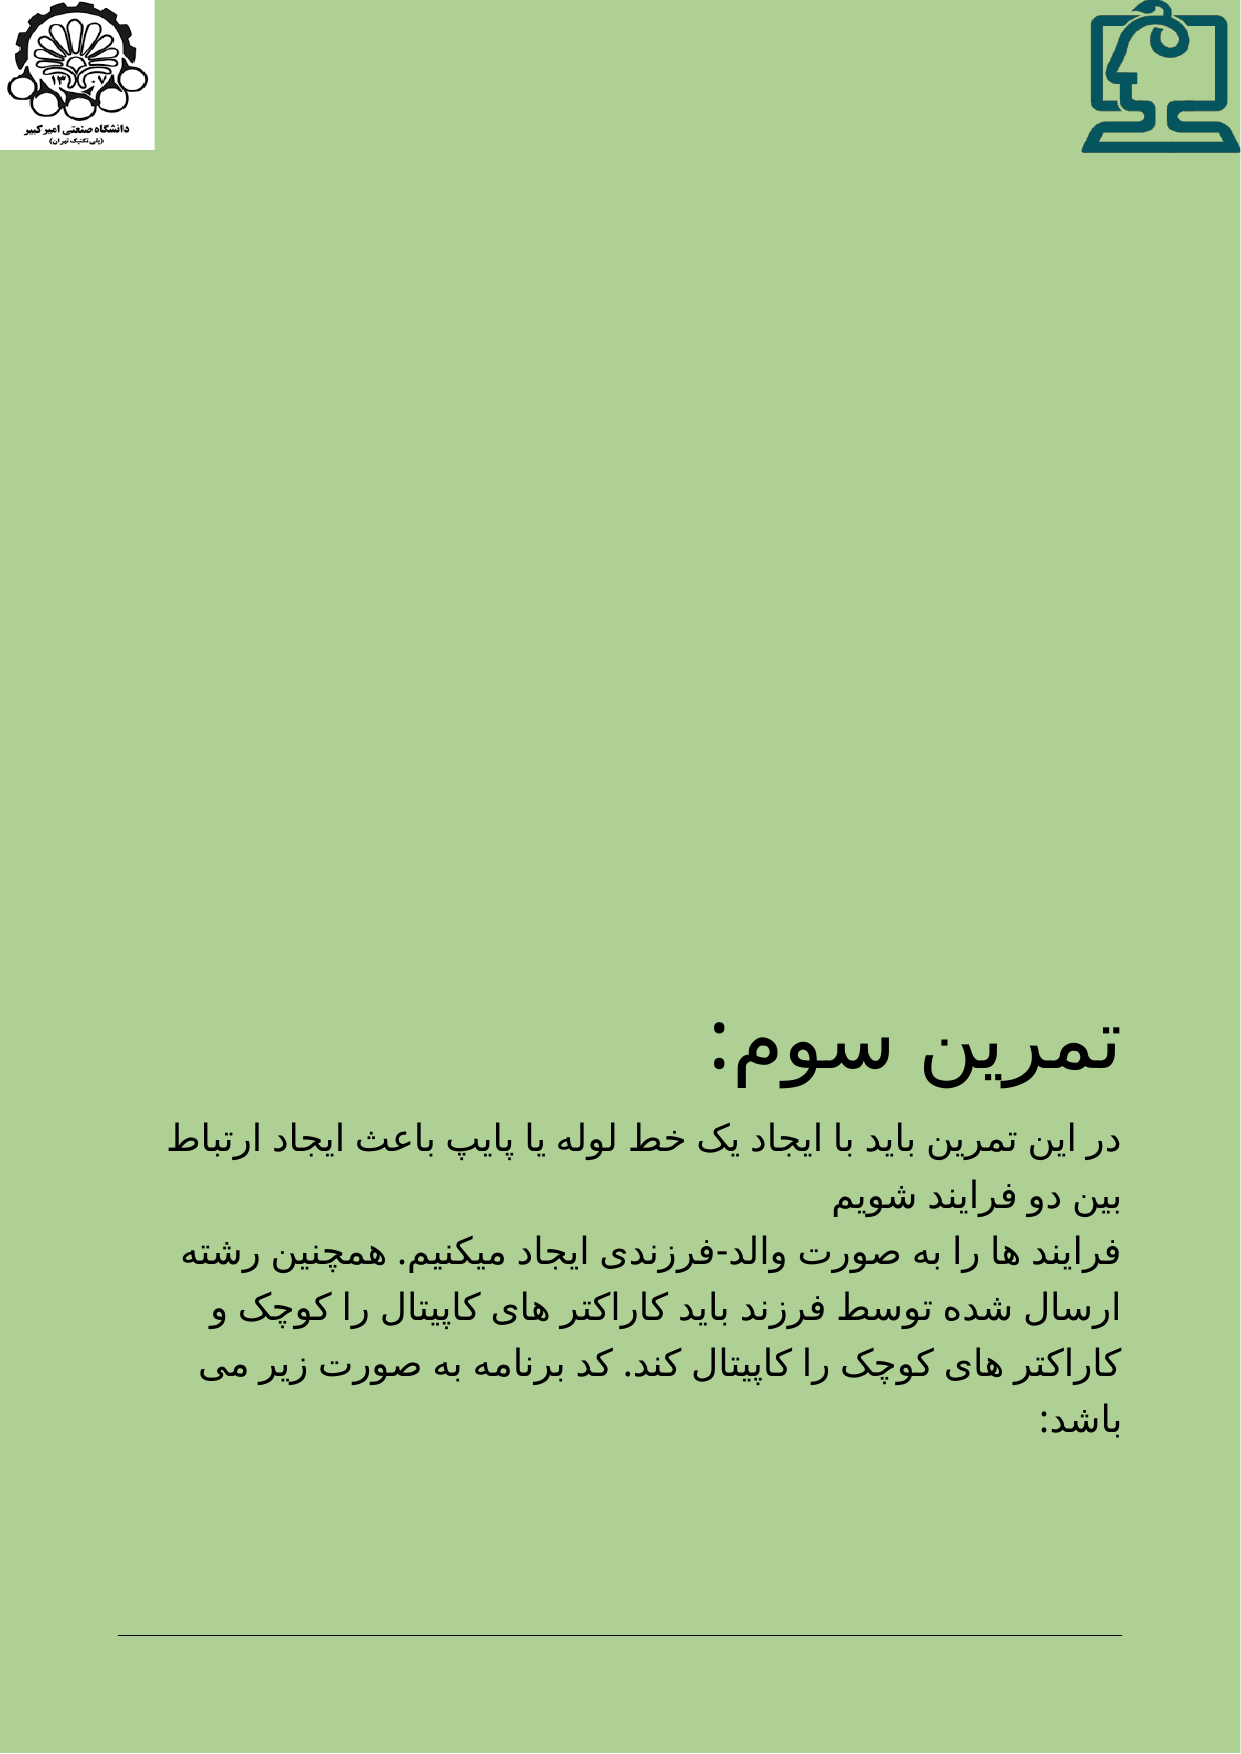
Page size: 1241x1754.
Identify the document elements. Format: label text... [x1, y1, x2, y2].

text در این تمرین باید با ایجاد یک خط لوله یا پایپ باعث ایجاد ارتباط بین دو فرایند شویم [118, 1118, 1122, 1223]
text تمرین سوم: [118, 993, 1122, 1102]
text فرایند ها را به صورت والد-فرزندی ایجاد میکنیم. همچنین رشته ارسال شده توسط فرزند باید کاراکتر های کاپیتال را کوچک و کاراکتر های کوچک را کاپیتال کند. کد برنامه به صورت زیر می باشد: [118, 1231, 1122, 1448]
picture [1081, 0, 1241, 153]
picture [0, 0, 155, 150]
